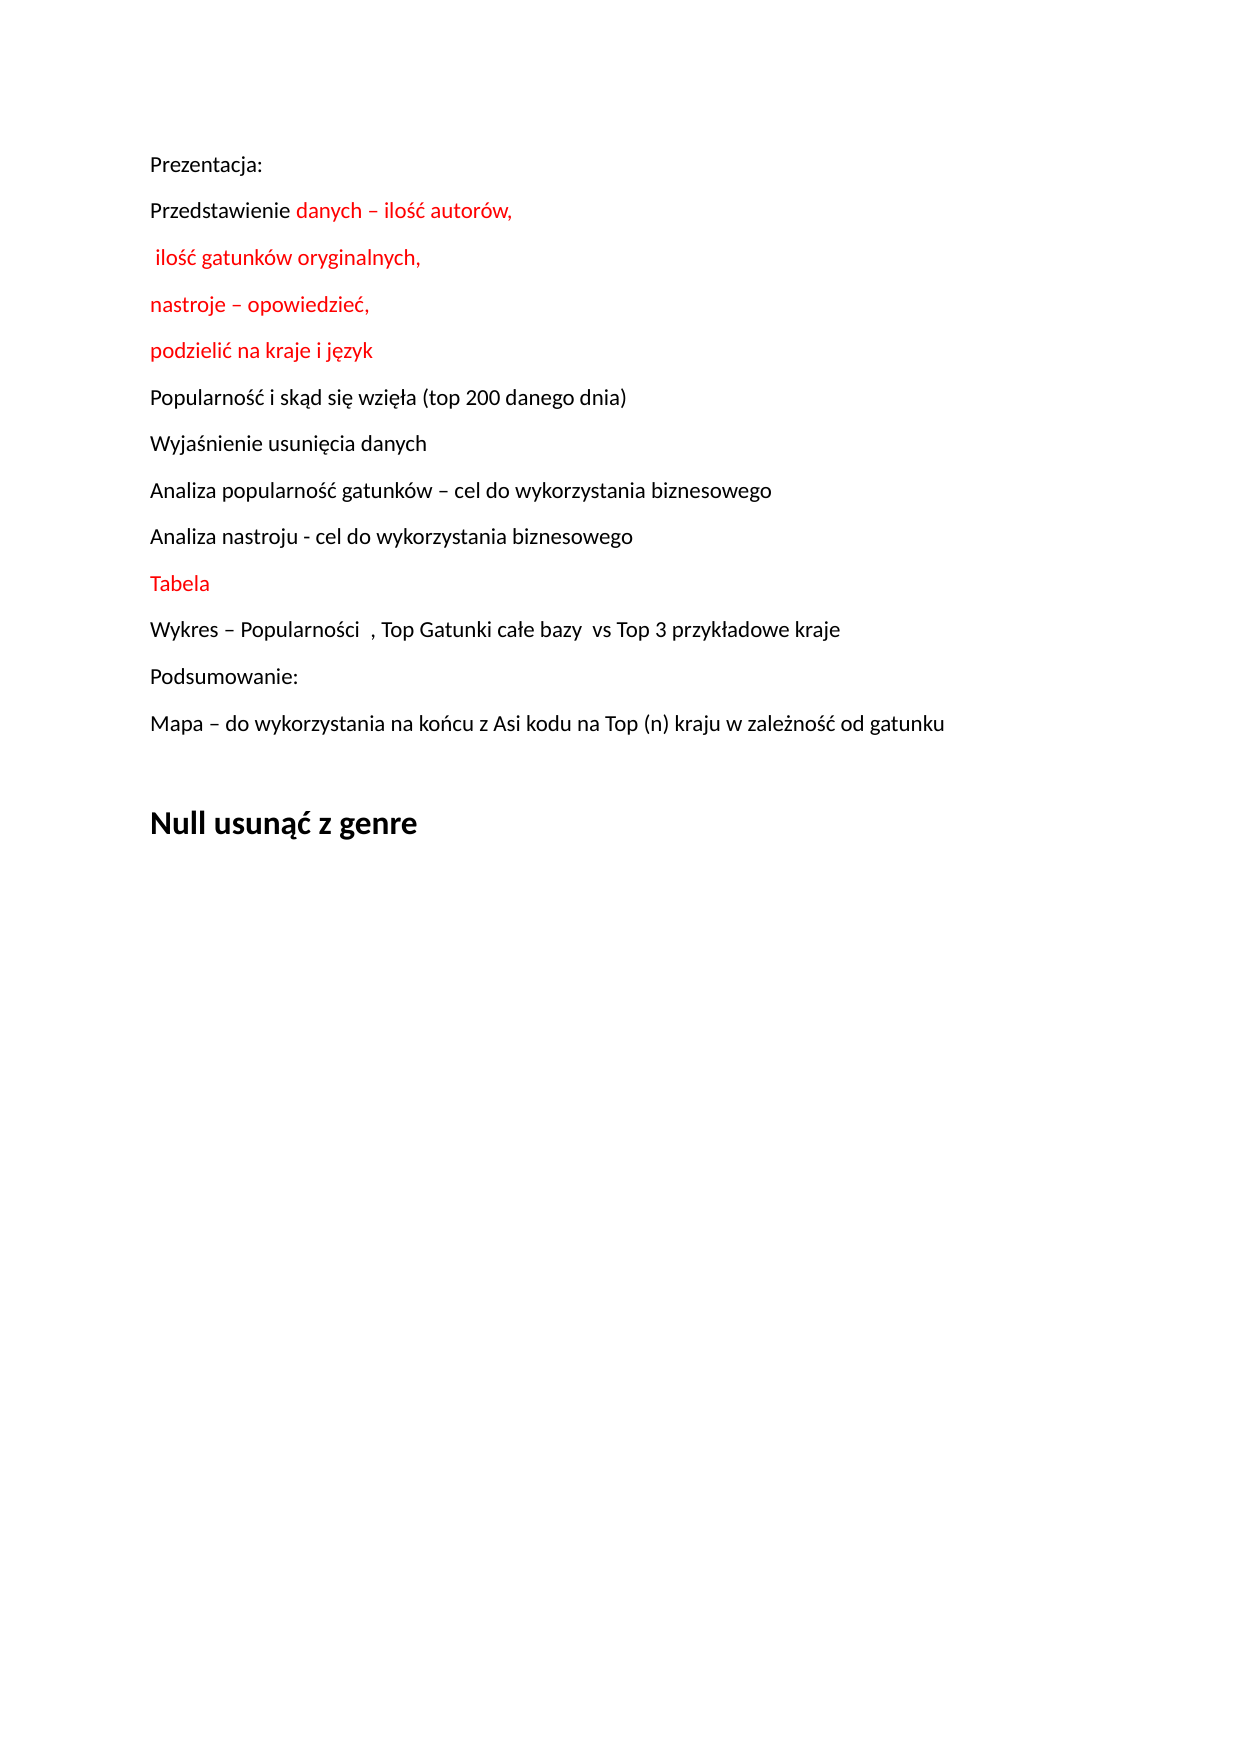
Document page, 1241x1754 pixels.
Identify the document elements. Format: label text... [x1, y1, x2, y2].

text Null usunąć z genre [150, 802, 1090, 843]
text Analiza nastroju - cel do wykorzystania biznesowego [150, 522, 1090, 551]
text Mapa – do wykorzystania na końcu z Asi kodu na Top (n) kraju w zależność od gatunku [150, 709, 1090, 737]
text nastroje – opowiedzieć, [150, 290, 1090, 318]
text Prezentacja: [150, 150, 1090, 178]
text Tabela [150, 569, 1090, 597]
text Analiza popularność gatunków – cel do wykorzystania biznesowego [150, 476, 1090, 504]
text ilość gatunków oryginalnych, [150, 243, 1090, 271]
text Popularność i skąd się wzięła (top 200 danego dnia) [150, 383, 1090, 411]
text Wykres – Popularności , Top Gatunki całe bazy vs Top 3 przykładowe kraje [150, 616, 1090, 644]
text Podsumowanie: [150, 662, 1090, 690]
text podzielić na kraje i język [150, 336, 1090, 364]
text Wyjaśnienie usunięcia danych [150, 429, 1090, 457]
text Przedstawienie danych – ilość autorów, [150, 197, 1090, 224]
